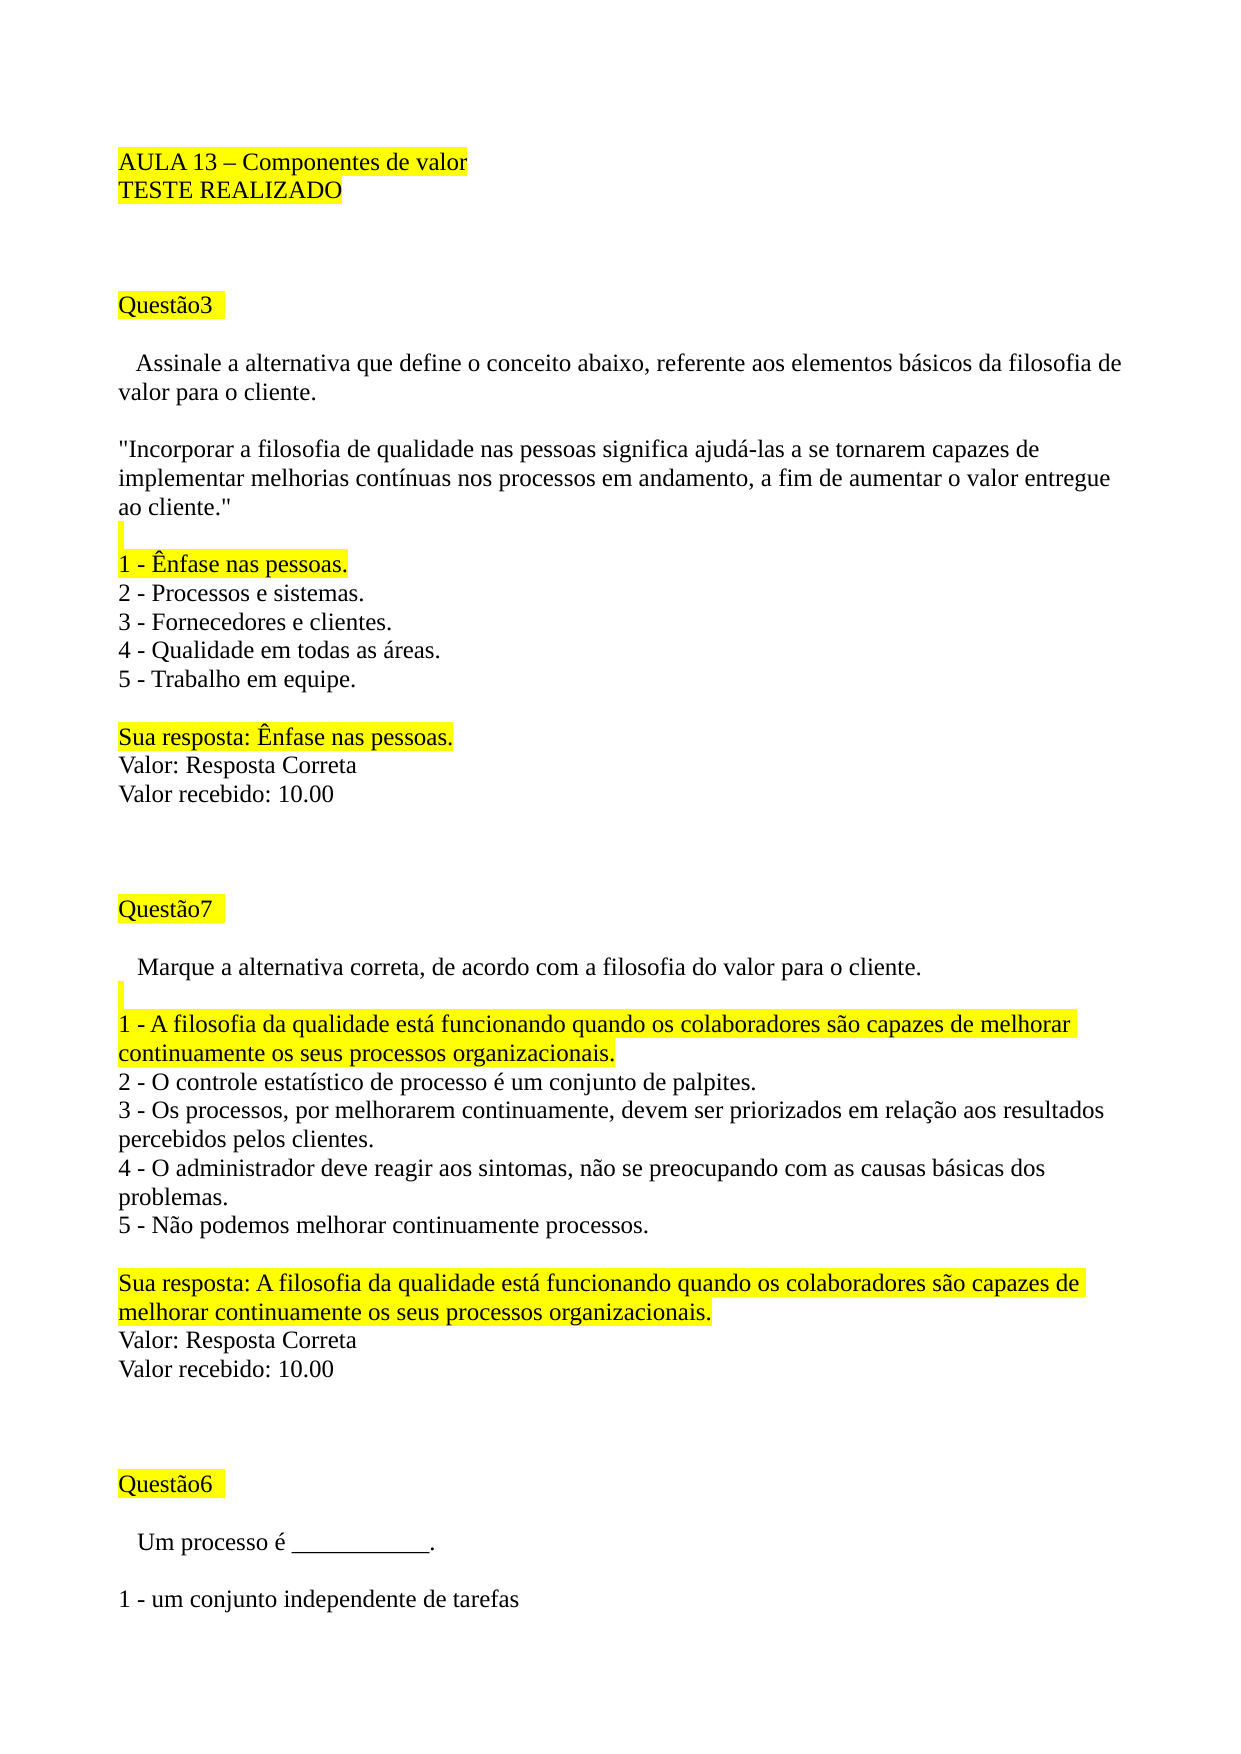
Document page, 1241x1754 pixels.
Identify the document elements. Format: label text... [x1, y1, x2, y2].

text "Incorporar a filosofia de qualidade nas pessoas significa ajudá-las a se tornarem capazes de implementar melhorias contínuas nos processos em andamento, a fim de aumentar o valor entregue ao cliente." [118, 434, 1122, 521]
text TESTE REALIZADO [118, 176, 1122, 204]
text 2 - Processos e sistemas. [118, 578, 1122, 607]
text Valor recebido: 10.00 [118, 1354, 1122, 1383]
text 1 - um conjunto independente de tarefas [118, 1584, 1122, 1613]
text AULA 13 – Componentes de valor [118, 147, 1122, 176]
text 3 - Fornecedores e clientes. [118, 607, 1122, 636]
text Sua resposta: A filosofia da qualidade está funcionando quando os colaboradores são capazes de melhorar continuamente os seus processos organizacionais. [118, 1268, 1122, 1326]
text 5 - Não podemos melhorar continuamente processos. [118, 1211, 1122, 1239]
text 3 - Os processos, por melhorarem continuamente, devem ser priorizados em relação aos resultados percebidos pelos clientes. [118, 1096, 1122, 1153]
text 4 - Qualidade em todas as áreas. [118, 636, 1122, 664]
text Valor recebido: 10.00 [118, 779, 1122, 808]
text 1 - A filosofia da qualidade está funcionando quando os colaboradores são capazes de melhorar continuamente os seus processos organizacionais. [118, 1009, 1122, 1067]
text 5 - Trabalho em equipe. [118, 664, 1122, 693]
text Sua resposta: Ênfase nas pessoas. [118, 722, 1122, 751]
text Valor: Resposta Correta [118, 751, 1122, 779]
text 4 - O administrador deve reagir aos sintomas, não se preocupando com as causas básicas dos problemas. [118, 1153, 1122, 1211]
text Valor: Resposta Correta [118, 1326, 1122, 1354]
text Questão6 [118, 1469, 1122, 1498]
text 1 - Ênfase nas pessoas. [118, 549, 1122, 578]
text Marque a alternativa correta, de acordo com a filosofia do valor para o cliente. [118, 952, 1122, 981]
text Questão3 [118, 291, 1122, 319]
text Questão7 [118, 894, 1122, 923]
text 2 - O controle estatístico de processo é um conjunto de palpites. [118, 1067, 1122, 1096]
text Um processo é ___________. [118, 1527, 1122, 1556]
text Assinale a alternativa que define o conceito abaixo, referente aos elementos básicos da filosofia de valor para o cliente. [118, 348, 1122, 406]
